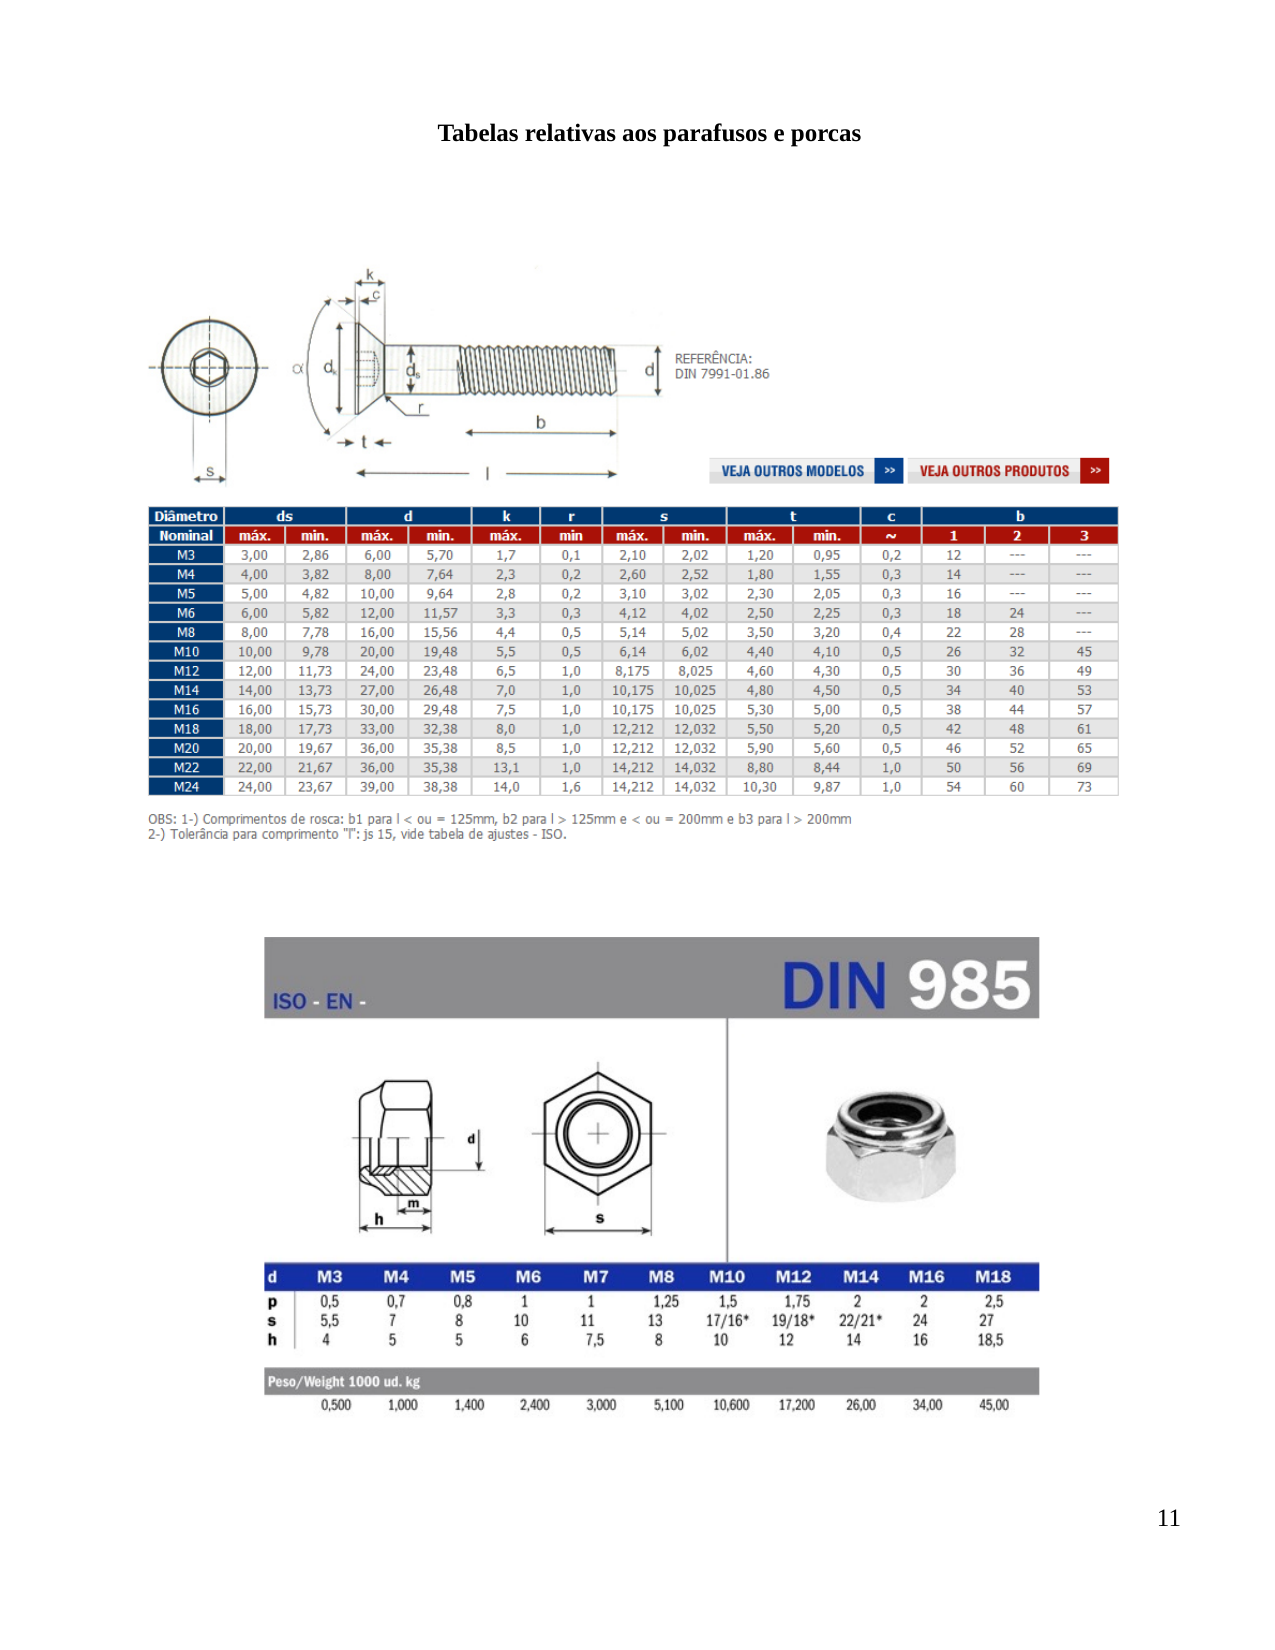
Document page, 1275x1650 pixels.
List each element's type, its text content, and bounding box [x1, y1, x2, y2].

picture [118, 254, 1181, 856]
picture [264, 937, 1040, 1425]
text Tabelas relativas aos parafusos e porcas [118, 118, 1181, 147]
